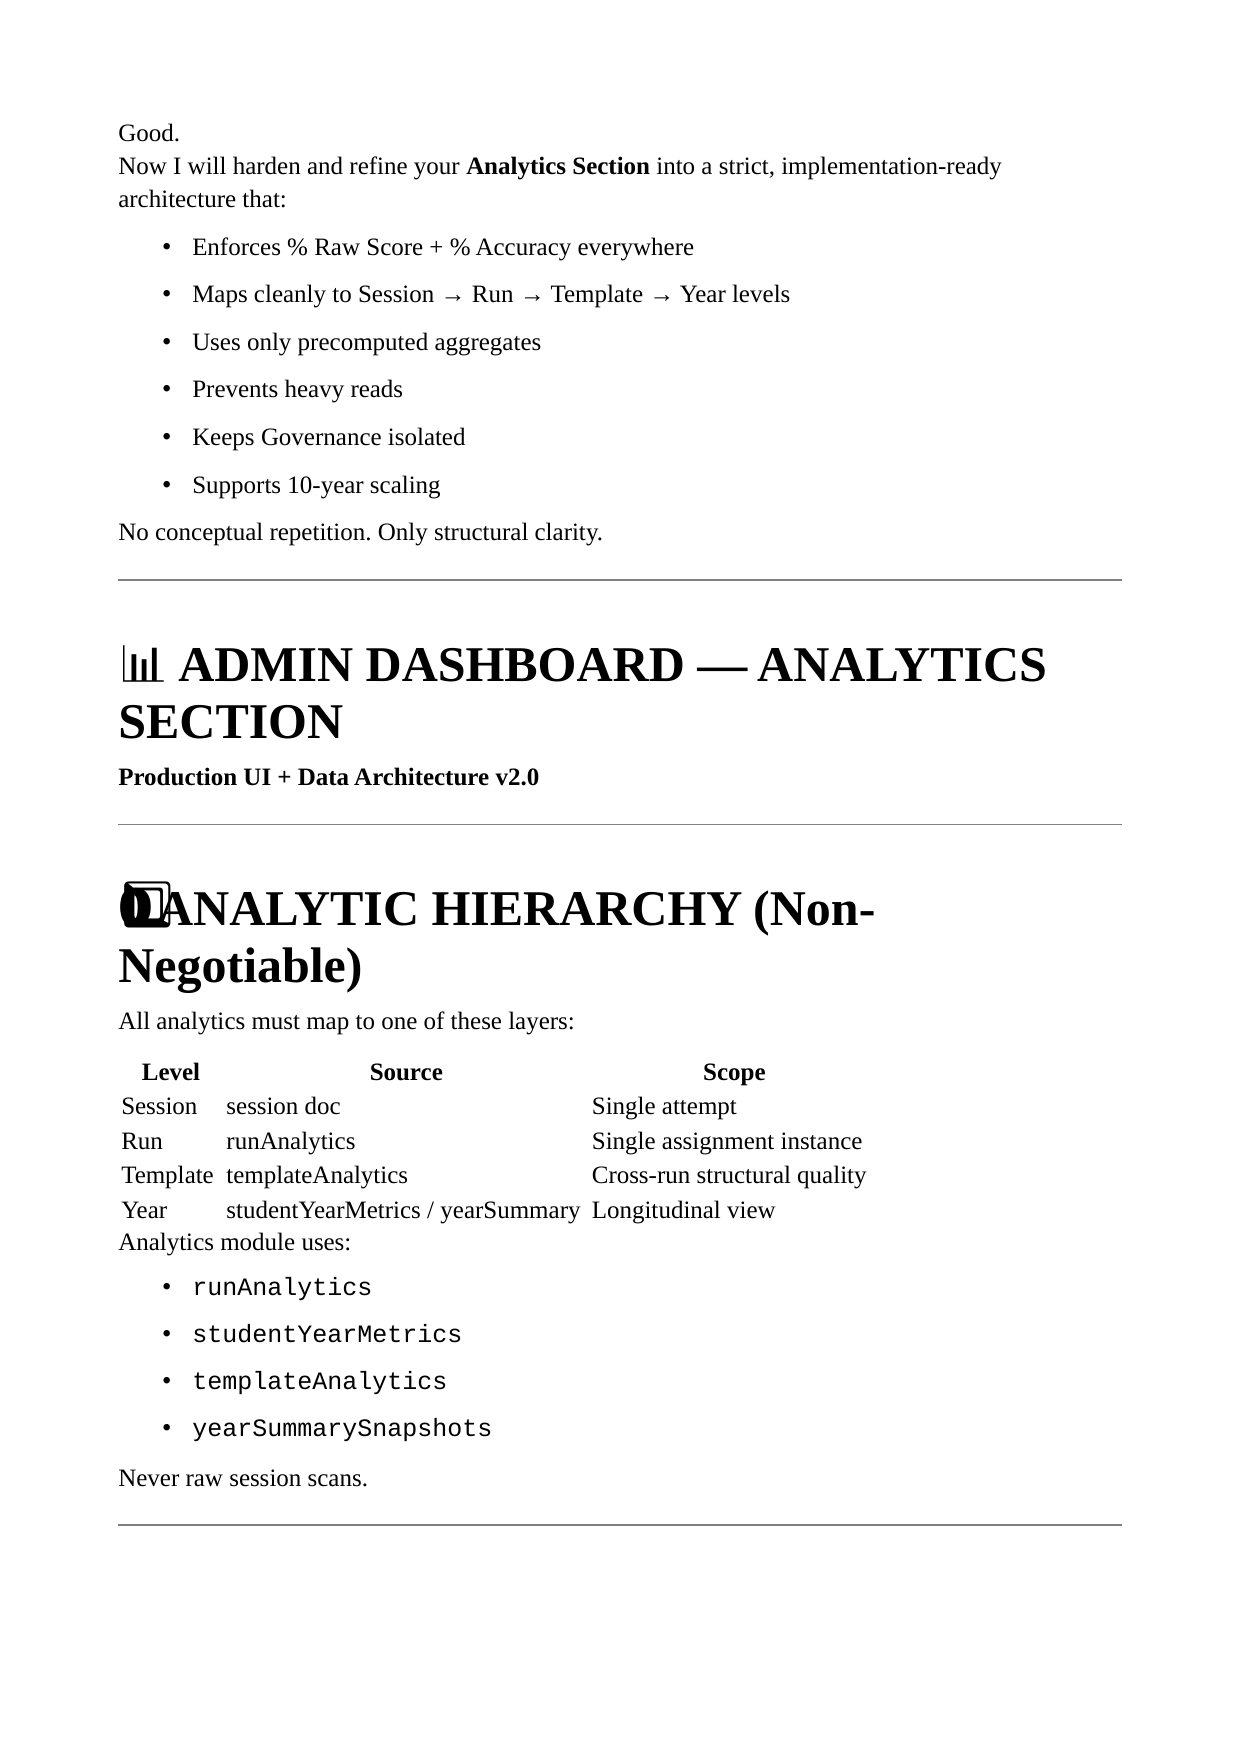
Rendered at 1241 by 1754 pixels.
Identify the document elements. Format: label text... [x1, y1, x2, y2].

text Production UI + Data Architecture v2.0 [118, 762, 1122, 791]
table_cell runAnalytics [223, 1123, 589, 1157]
table_header Level [118, 1054, 223, 1088]
subtitle 📊 ADMIN DASHBOARD — ANALYTICS SECTION [118, 634, 1122, 749]
table_cell Single attempt [589, 1088, 879, 1123]
table_cell Year [118, 1192, 223, 1227]
list Keeps Governance isolated [162, 422, 1122, 451]
table_cell session doc [223, 1088, 589, 1123]
table_cell Run [118, 1123, 223, 1157]
table_cell Longitudinal view [589, 1192, 879, 1227]
list runAnalytics [162, 1274, 1122, 1303]
text Never raw session scans. [118, 1463, 1122, 1491]
text No conceptual repetition. Only structural clarity. [118, 517, 1122, 546]
table_header Source [223, 1054, 589, 1088]
text Good. Now I will harden and refine your Analytics Section into a strict, implementation-ready architecture that: [118, 118, 1122, 213]
list Maps cleanly to Session → Run → Template → Year levels [162, 279, 1122, 308]
text All analytics must map to one of these layers: [118, 1006, 1122, 1035]
subtitle 0️⃣ ANALYTIC HIERARCHY (Non-Negotiable) [118, 879, 1122, 994]
list Prevents heavy reads [162, 374, 1122, 403]
table_cell Template [118, 1158, 223, 1192]
list Uses only precomputed aggregates [162, 327, 1122, 356]
table_cell Cross-run structural quality [589, 1158, 879, 1192]
table_cell Single assignment instance [589, 1123, 879, 1157]
list studentYearMetrics [162, 1321, 1122, 1350]
text Analytics module uses: [118, 1227, 1122, 1255]
table_cell templateAnalytics [223, 1158, 589, 1192]
table_cell Session [118, 1088, 223, 1123]
table_header Scope [589, 1054, 879, 1088]
list yearSummarySnapshots [162, 1416, 1122, 1444]
list templateAnalytics [162, 1368, 1122, 1397]
list Enforces % Raw Score + % Accuracy everywhere [162, 232, 1122, 261]
table_cell studentYearMetrics / yearSummary [223, 1192, 589, 1227]
list Supports 10-year scaling [162, 470, 1122, 498]
